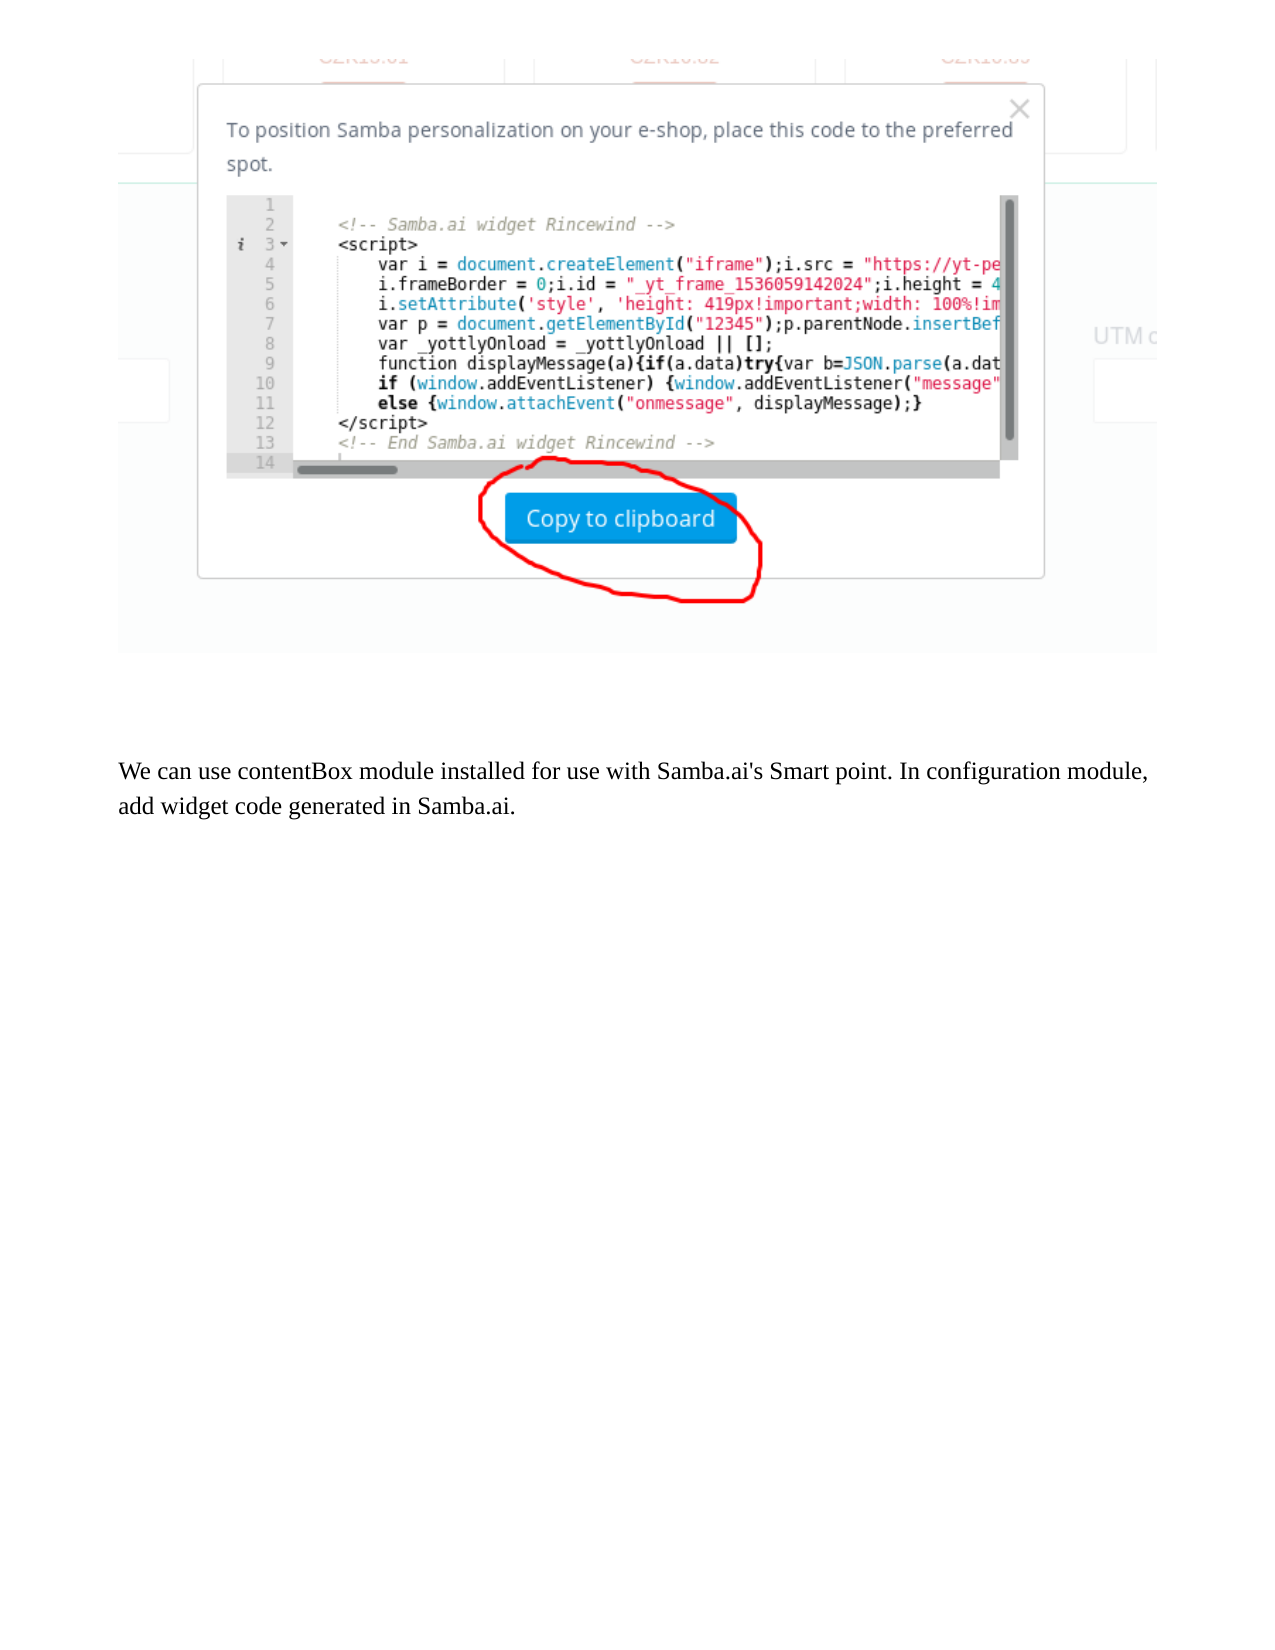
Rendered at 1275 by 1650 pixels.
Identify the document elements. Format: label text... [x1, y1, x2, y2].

text We can use contentBox module installed for use with Samba.ai's Smart point. In configuration module, add widget code generated in Samba.ai. [118, 756, 1157, 820]
